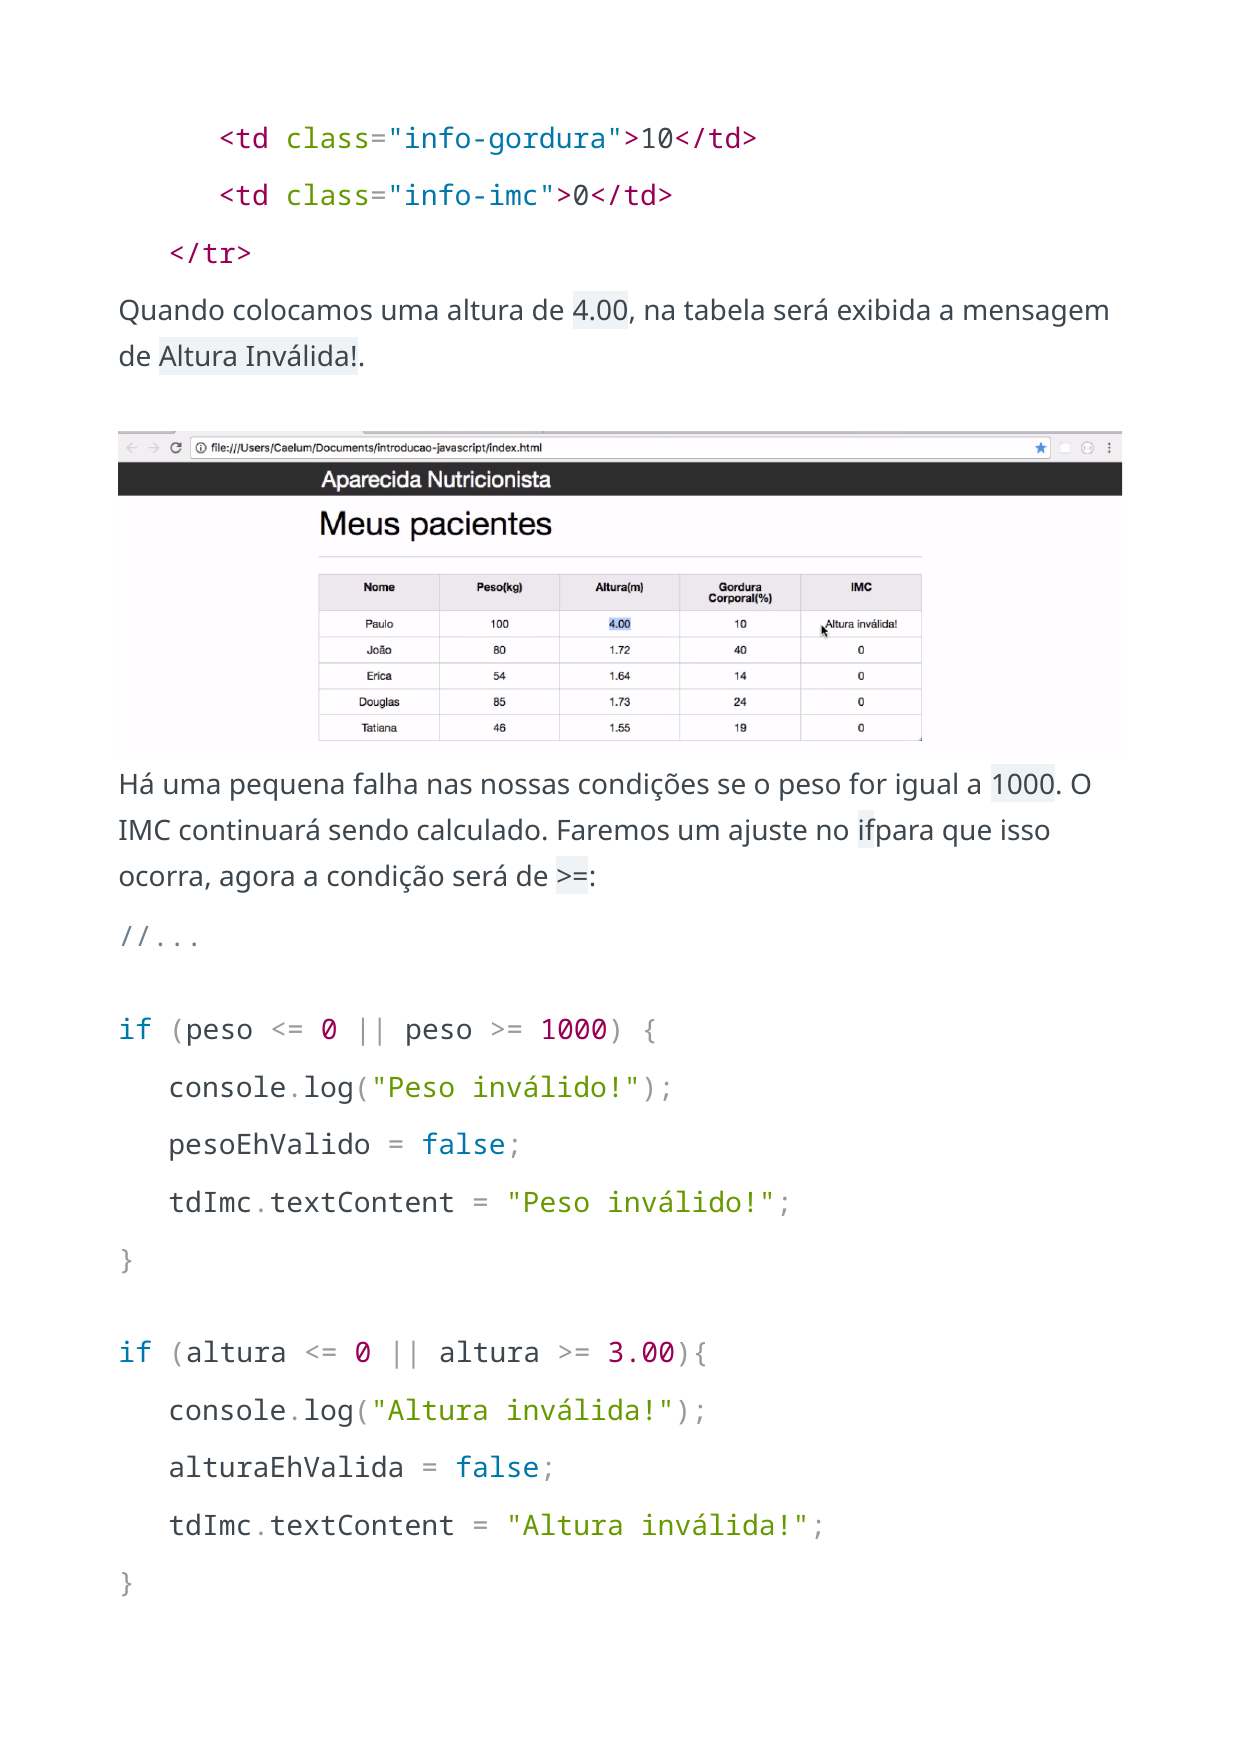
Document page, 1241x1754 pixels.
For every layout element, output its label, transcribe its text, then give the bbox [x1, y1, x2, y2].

text console.log("Peso inválido!"); [118, 1067, 1122, 1105]
text <td class="info-imc">0</td> [118, 176, 1122, 214]
text if (peso <= 0 || peso >= 1000) { [118, 1009, 1122, 1048]
picture [118, 431, 1123, 757]
text } [118, 1562, 1122, 1601]
text } [118, 1239, 1122, 1278]
text </tr> [118, 233, 1122, 271]
text console.log("Altura inválida!"); [118, 1390, 1122, 1428]
text //... [118, 917, 1122, 955]
text Há uma pequena falha nas nossas condições se o peso for igual a 1000. O IMC continuará sendo calculado. Faremos um ajuste no ifpara que isso ocorra, agora a condição será de >=: [118, 757, 1122, 894]
text Quando colocamos uma altura de 4.00, na tabela será exibida a mensagem de Altura Inválida!. [118, 291, 1122, 375]
text pesoEhValido = false; [118, 1124, 1122, 1163]
text <td class="info-gordura">10</td> [118, 118, 1122, 156]
text alturaEhValida = false; [118, 1447, 1122, 1486]
text tdImc.textContent = "Peso inválido!"; [118, 1182, 1122, 1220]
text tdImc.textContent = "Altura inválida!"; [118, 1505, 1122, 1543]
text if (altura <= 0 || altura >= 3.00){ [118, 1332, 1122, 1371]
